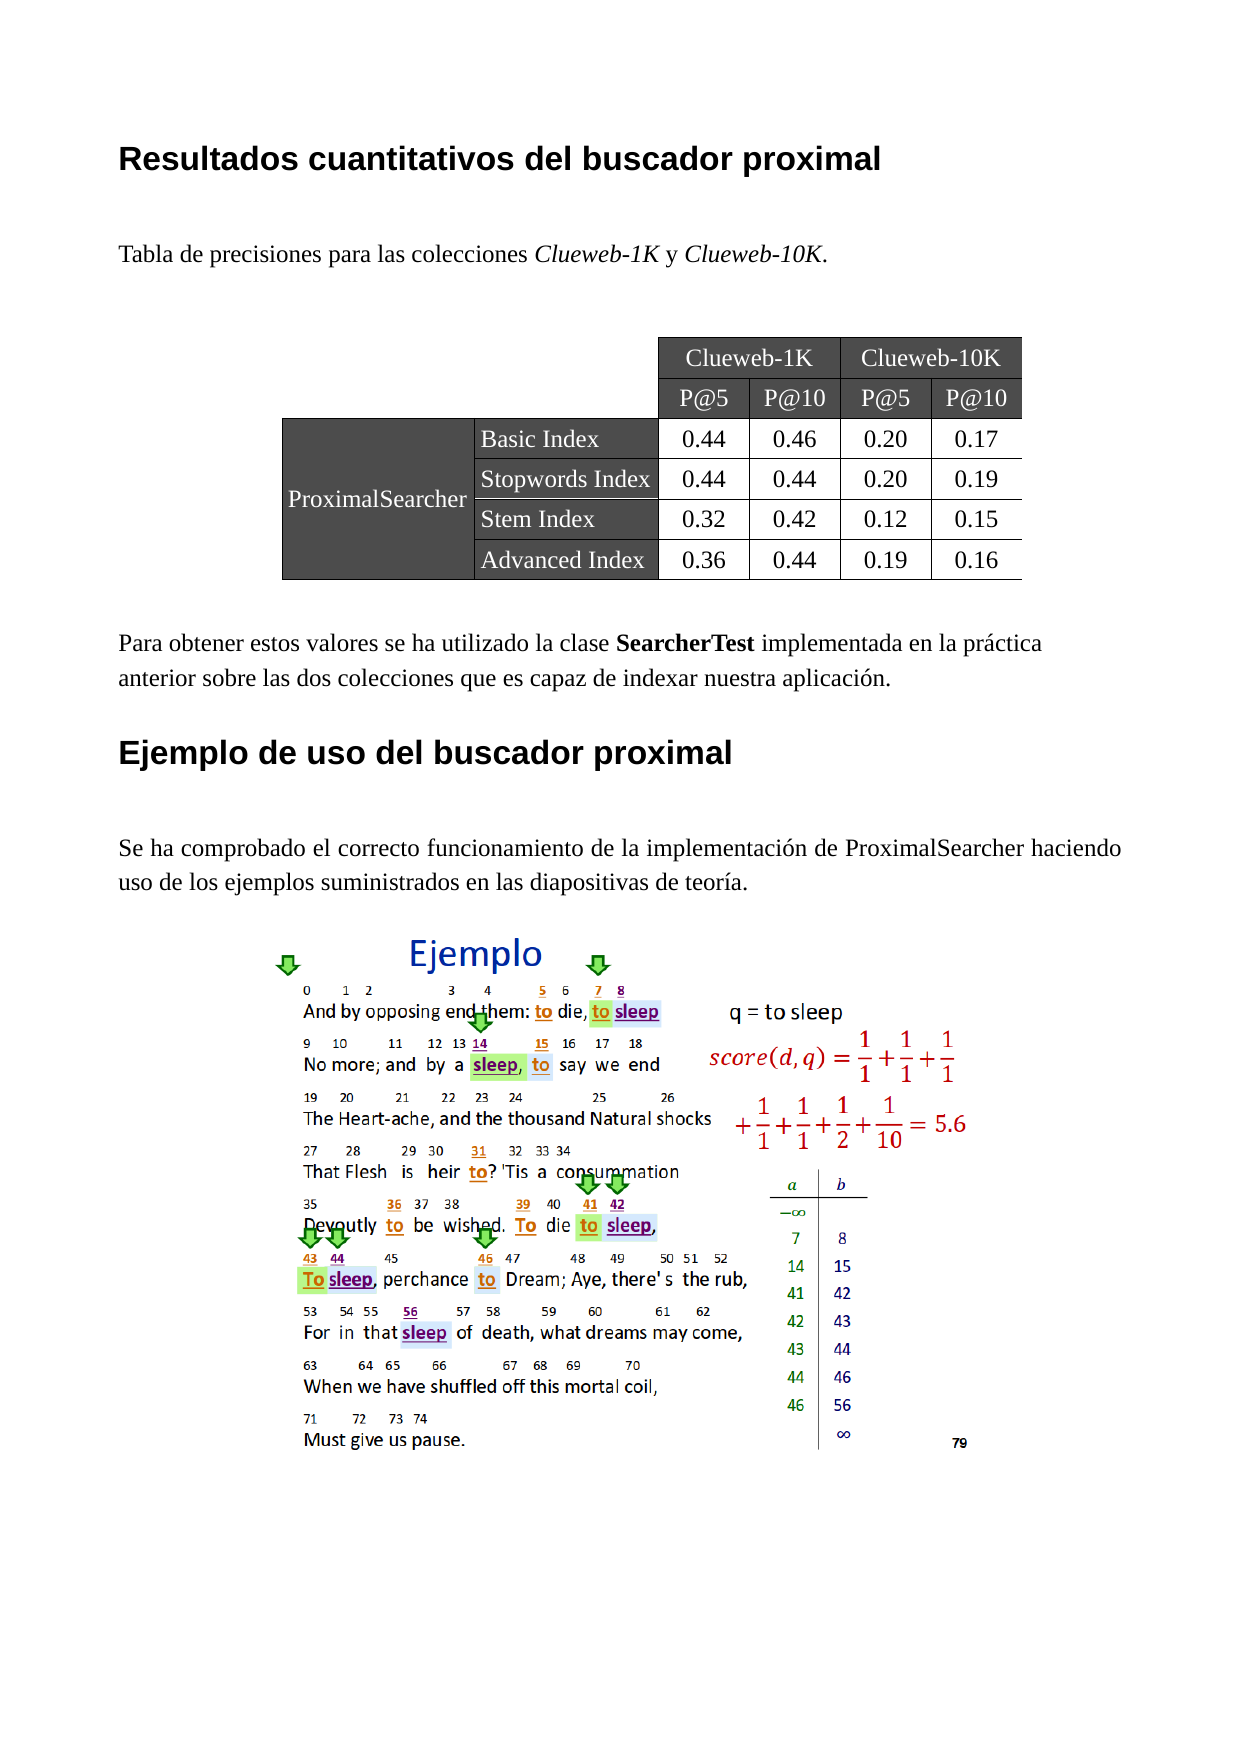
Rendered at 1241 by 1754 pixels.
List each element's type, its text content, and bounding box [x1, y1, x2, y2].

table_cell P@10 [932, 379, 1022, 418]
text Se ha comprobado el correcto funcionamiento de la implementación de ProximalSearcher haciendo uso de los ejemplos suministrados en las diapositivas de teoría. [118, 833, 1122, 896]
table_cell 0.44 [659, 459, 749, 498]
subtitle Resultados cuantitativos del buscador proximal [118, 139, 1122, 178]
table_cell 0.44 [750, 459, 840, 498]
text Tabla de precisiones para las colecciones Clueweb-1K y Clueweb-10K. [118, 239, 1122, 268]
table_cell 0.44 [659, 419, 749, 458]
table_cell Basic Index [475, 419, 658, 458]
picture [265, 916, 976, 1456]
table_cell Advanced Index [475, 540, 658, 579]
table_cell P@10 [750, 379, 840, 418]
table_header Clueweb-10K [841, 338, 1022, 378]
table_cell 0.16 [932, 540, 1022, 579]
table_cell 0.19 [841, 540, 931, 579]
text Para obtener estos valores se ha utilizado la clase SearcherTest implementada en la práctica anterior sobre las dos colecciones que es capaz de indexar nuestra aplicación. [118, 628, 1122, 692]
table_cell 0.36 [659, 540, 749, 579]
table_cell 0.42 [750, 500, 840, 539]
table_cell 0.44 [750, 540, 840, 579]
subtitle Ejemplo de uso del buscador proximal [118, 733, 1122, 771]
table_cell P@5 [659, 379, 749, 418]
table_cell ProximalSearcher [283, 419, 474, 579]
table_header Clueweb-1K [659, 338, 840, 378]
table_cell [475, 378, 658, 418]
table_cell Stem Index [475, 500, 658, 539]
table_cell [282, 378, 474, 418]
table_cell 0.15 [932, 500, 1022, 539]
table_cell 0.20 [841, 459, 931, 498]
table_cell Stopwords Index [475, 459, 658, 498]
table_cell 0.32 [659, 500, 749, 539]
table_cell P@5 [841, 379, 931, 418]
table_header [282, 337, 474, 378]
table_cell 0.19 [932, 459, 1022, 498]
table_cell 0.17 [932, 419, 1022, 458]
table_cell 0.12 [841, 500, 931, 539]
table_cell 0.20 [841, 419, 931, 458]
table_cell 0.46 [750, 419, 840, 458]
table_header [475, 337, 658, 378]
